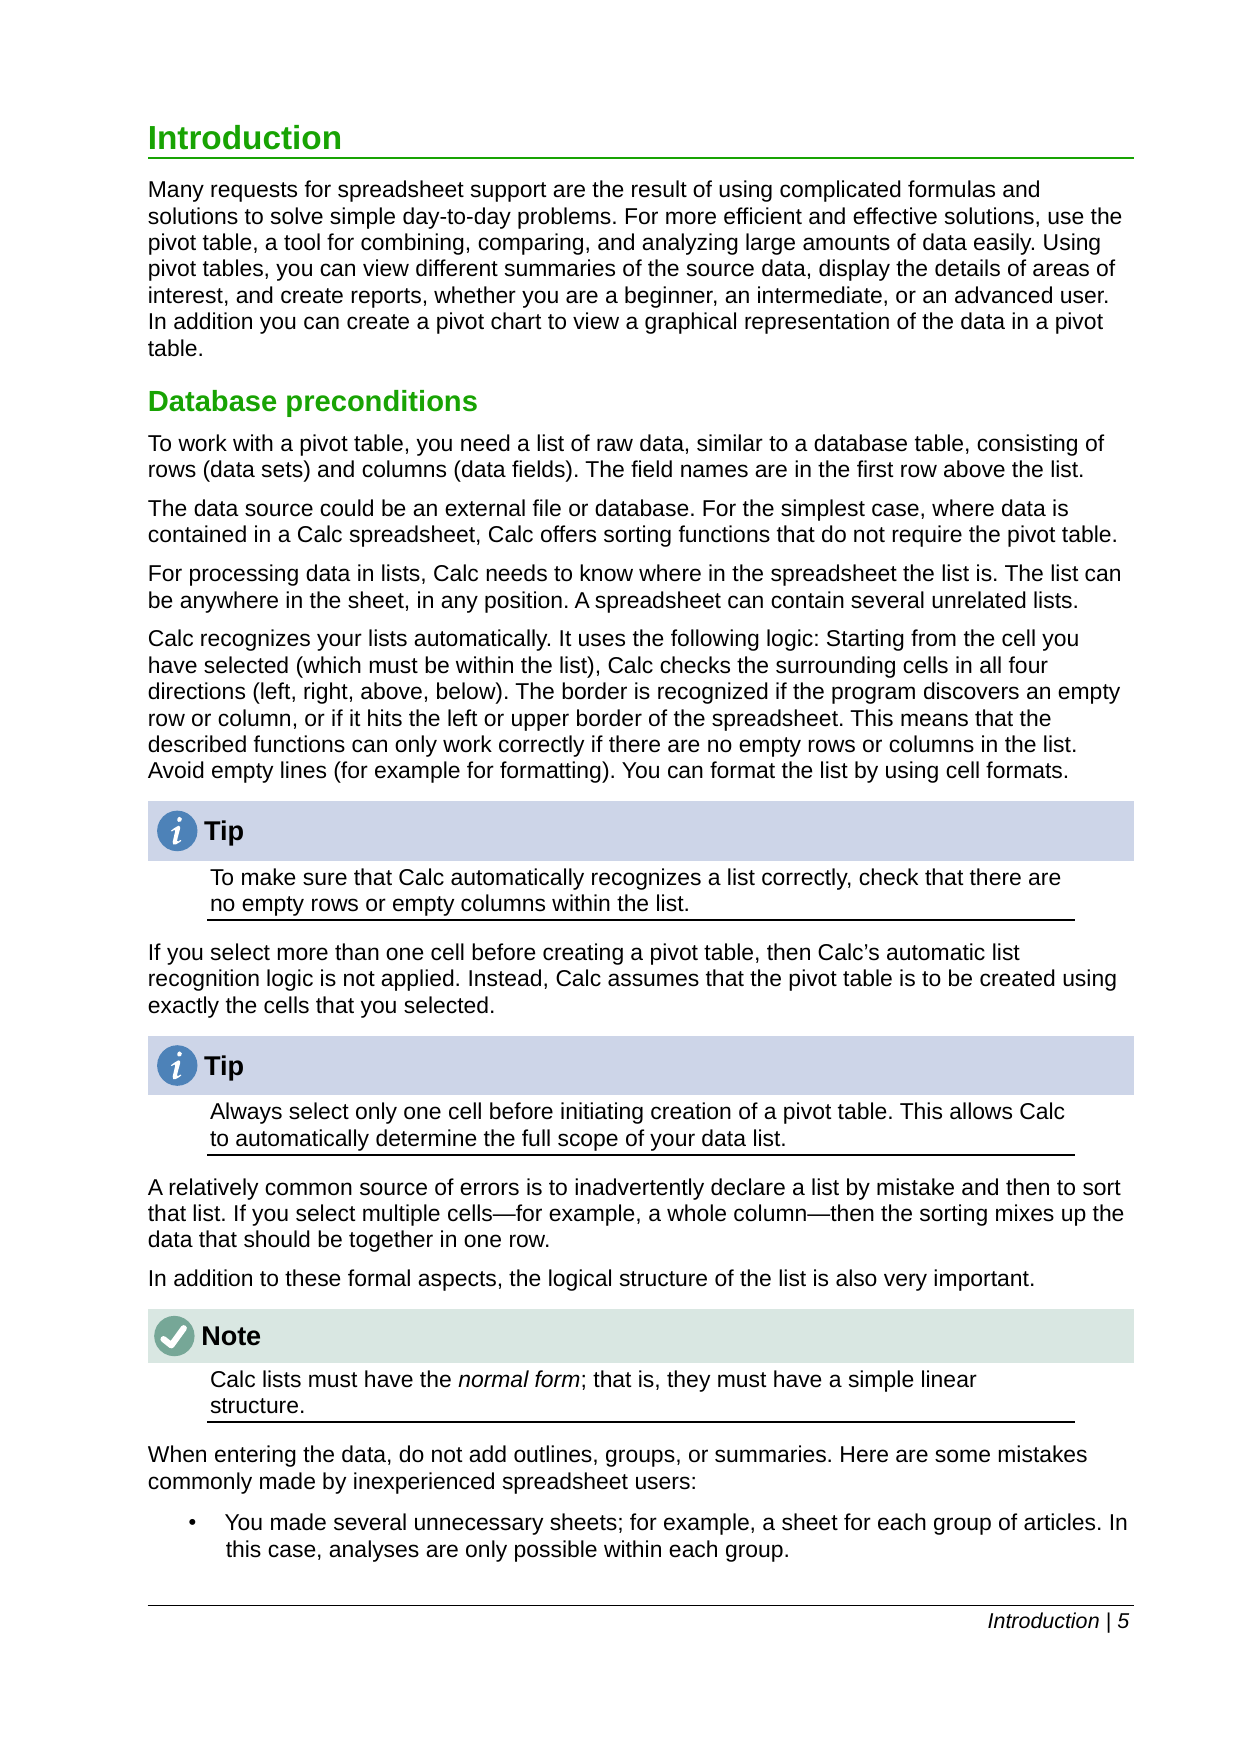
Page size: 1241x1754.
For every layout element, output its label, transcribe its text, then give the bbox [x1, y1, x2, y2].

text A relatively common source of errors is to inadvertently declare a list by mistake and then to sort that list. If you select multiple cells—for example, a whole column—then the sorting mixes up the data that should be together in one row. [148, 1174, 1134, 1253]
subtitle Note [148, 1309, 1134, 1363]
subtitle Introduction [148, 118, 1134, 157]
subtitle Database preconditions [148, 384, 1134, 418]
text Calc recognizes your lists automatically. It uses the following logic: Starting from the cell you have selected (which must be within the list), Calc checks the surrounding cells in all four directions (left, right, above, below). The border is recognized if the program discovers an empty row or column, or if it hits the left or upper border of the spreadsheet. This means that the described functions can only work correctly if there are no empty rows or columns in the list. Avoid empty lines (for example for formatting). You can format the list by using cell formats. [148, 625, 1134, 783]
subtitle Tip [148, 1036, 1134, 1095]
text If you select more than one cell before creating a pivot table, then Calc’s automatic list recognition logic is not applied. Instead, Calc assumes that the pivot table is to be created using exactly the cells that you selected. [148, 939, 1134, 1018]
text Many requests for spreadsheet support are the result of using complicated formulas and solutions to solve simple day-to-day problems. For more efficient and effective solutions, use the pivot table, a tool for combining, comparing, and analyzing large amounts of data easily. Using pivot tables, you can view different summaries of the source data, display the details of areas of interest, and create reports, whether you are a beginner, an intermediate, or an advanced user. In addition you can create a pivot chart to view a graphical representation of the data in a pivot table. [148, 176, 1134, 361]
list You made several unnecessary sheets; for example, a sheet for each group of articles. In this case, analyses are only possible within each group. [185, 1506, 1134, 1562]
text For processing data in lists, Calc needs to know where in the spreadsheet the list is. The list can be anywhere in the sheet, in any position. A spreadsheet can contain several unrelated lists. [148, 560, 1134, 613]
text In addition to these formal aspects, the logical structure of the list is also very important. [148, 1265, 1134, 1292]
subtitle Tip [148, 801, 1134, 861]
text The data source could be an external file or database. For the simplest case, where data is contained in a Calc spreadsheet, Calc offers sorting functions that do not require the pivot table. [148, 495, 1134, 548]
list When entering the data, do not add outlines, groups, or summaries. Here are some mistakes commonly made by inexperienced spreadsheet users: [148, 1441, 1134, 1494]
text Calc lists must have the normal form; that is, they must have a simple linear structure. [207, 1363, 1075, 1421]
text Always select only one cell before initiating creation of a pivot table. This allows Calc to automatically determine the full scope of your data list. [207, 1095, 1075, 1154]
text To make sure that Calc automatically recognizes a list correctly, check that there are no empty rows or empty columns within the list. [207, 861, 1075, 919]
text To work with a pivot table, you need a list of raw data, similar to a database table, consisting of rows (data sets) and columns (data fields). The field names are in the first row above the list. [148, 430, 1134, 482]
